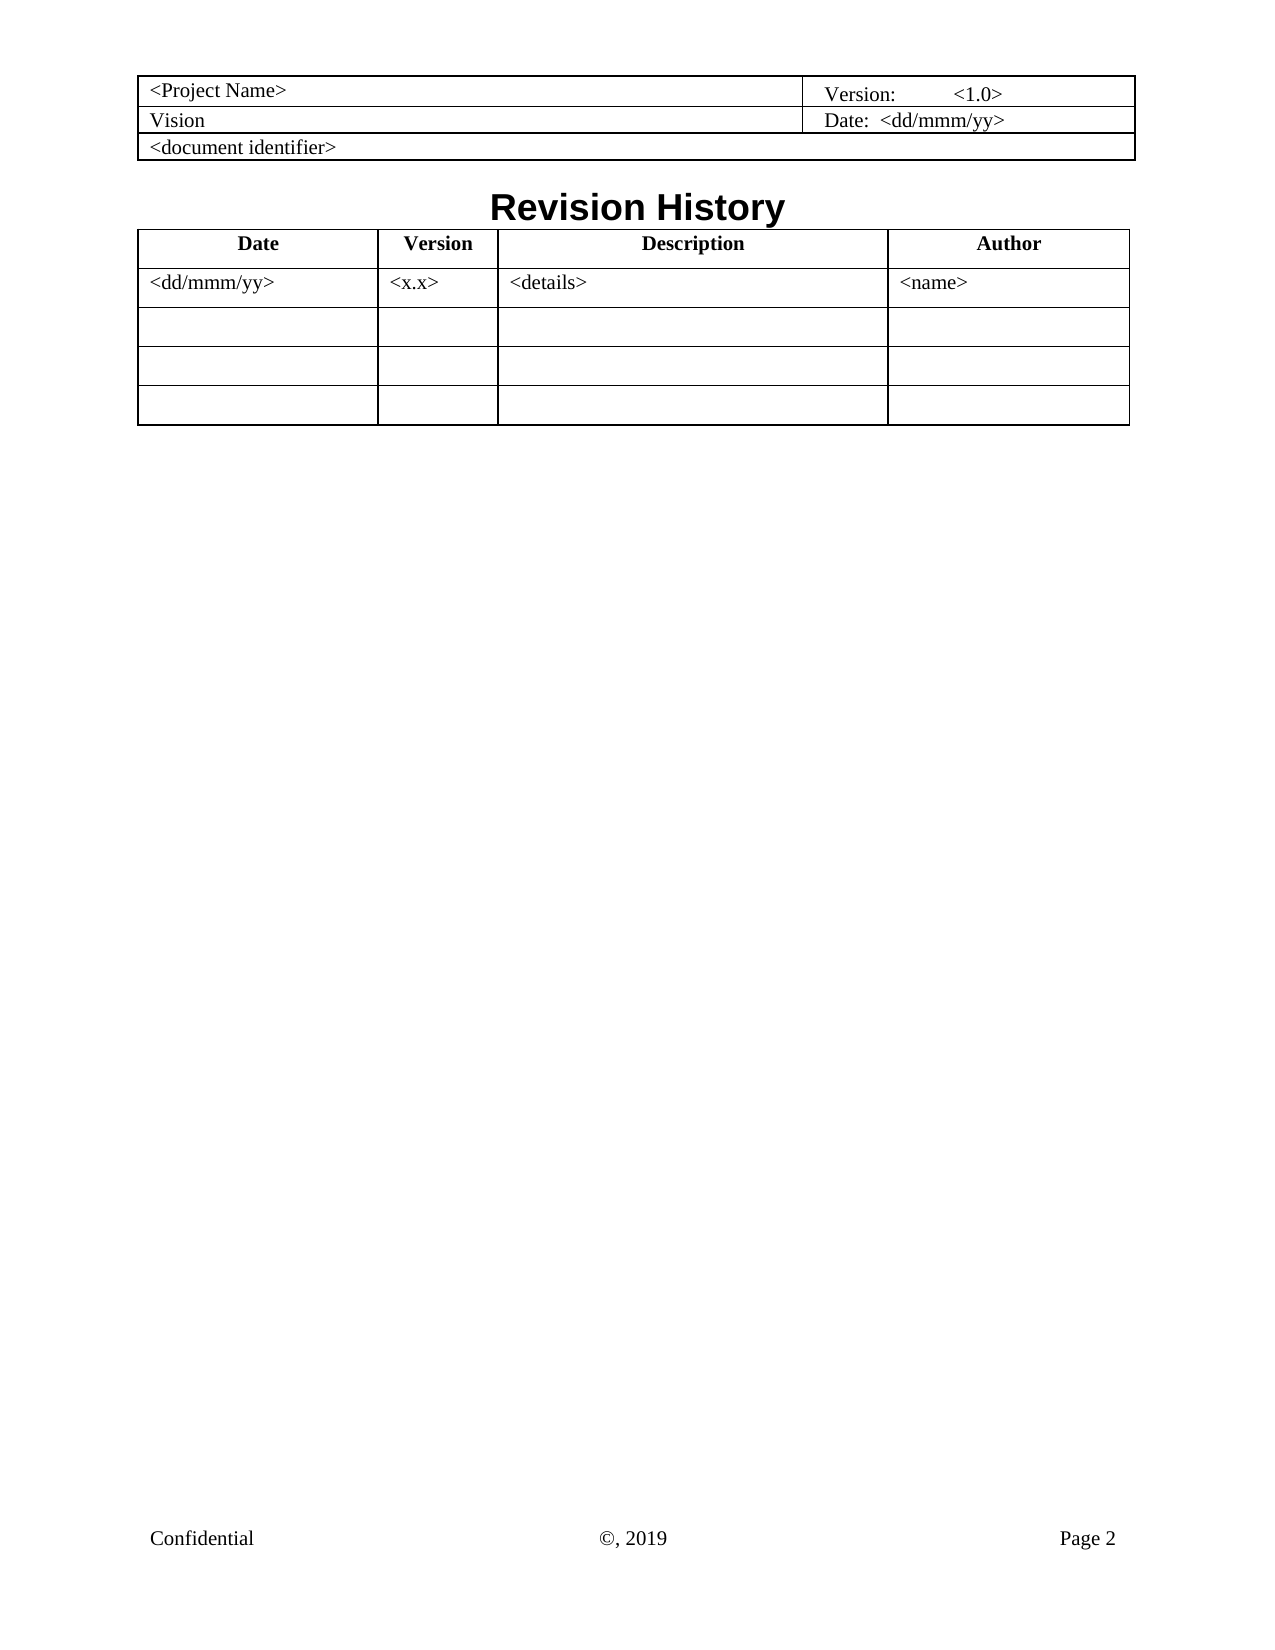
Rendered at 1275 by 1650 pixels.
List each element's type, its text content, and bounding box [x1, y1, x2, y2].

table_cell [379, 308, 497, 346]
table_header Description [499, 230, 887, 268]
table_cell [379, 347, 497, 385]
table_cell [379, 386, 497, 424]
table_header Author [889, 230, 1129, 268]
table_cell [499, 308, 887, 346]
table_cell <x.x> [379, 269, 497, 307]
table_cell [889, 347, 1129, 385]
table_cell [139, 347, 377, 385]
table_cell [139, 386, 377, 424]
table_cell <name> [889, 269, 1129, 307]
table_cell [889, 308, 1129, 346]
table_cell [889, 386, 1129, 424]
table_header Version [379, 230, 497, 268]
table_cell <dd/mmm/yy> [139, 269, 377, 307]
table_cell <details> [499, 269, 887, 307]
table_cell [139, 308, 377, 346]
table_cell [499, 386, 887, 424]
table_header Date [139, 230, 377, 268]
table_cell [499, 347, 887, 385]
subtitle Revision History [150, 185, 1125, 228]
